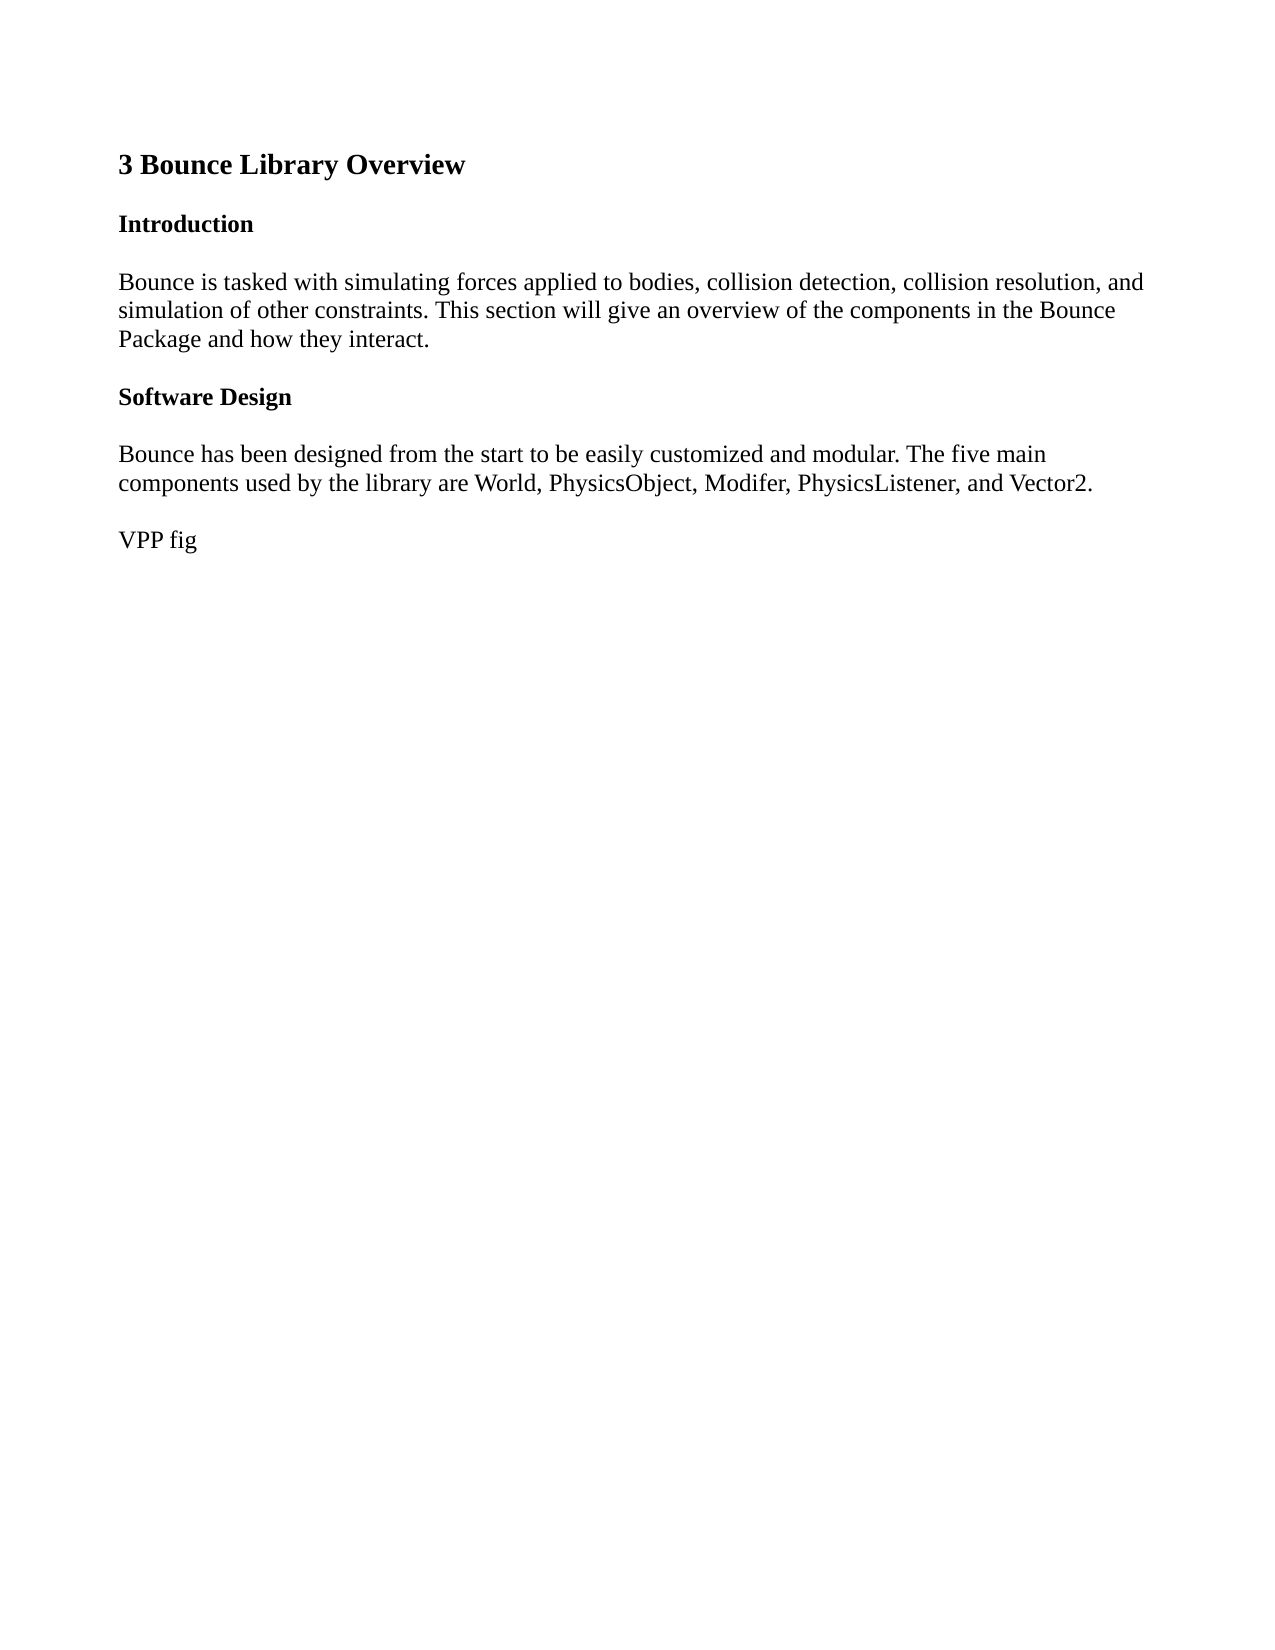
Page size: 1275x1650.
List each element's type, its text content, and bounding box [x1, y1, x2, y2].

text Software Design [118, 382, 1157, 410]
text Introduction [118, 209, 1157, 238]
text Bounce is tasked with simulating forces applied to bodies, collision detection, collision resolution, and simulation of other constraints. This section will give an overview of the components in the Bounce Package and how they interact. [118, 267, 1157, 353]
text 3 Bounce Library Overview [118, 147, 1157, 180]
text VPP fig [118, 525, 1157, 554]
text Bounce has been designed from the start to be easily customized and modular. The five main components used by the library are World, PhysicsObject, Modifer, PhysicsListener, and Vector2. [118, 439, 1157, 497]
